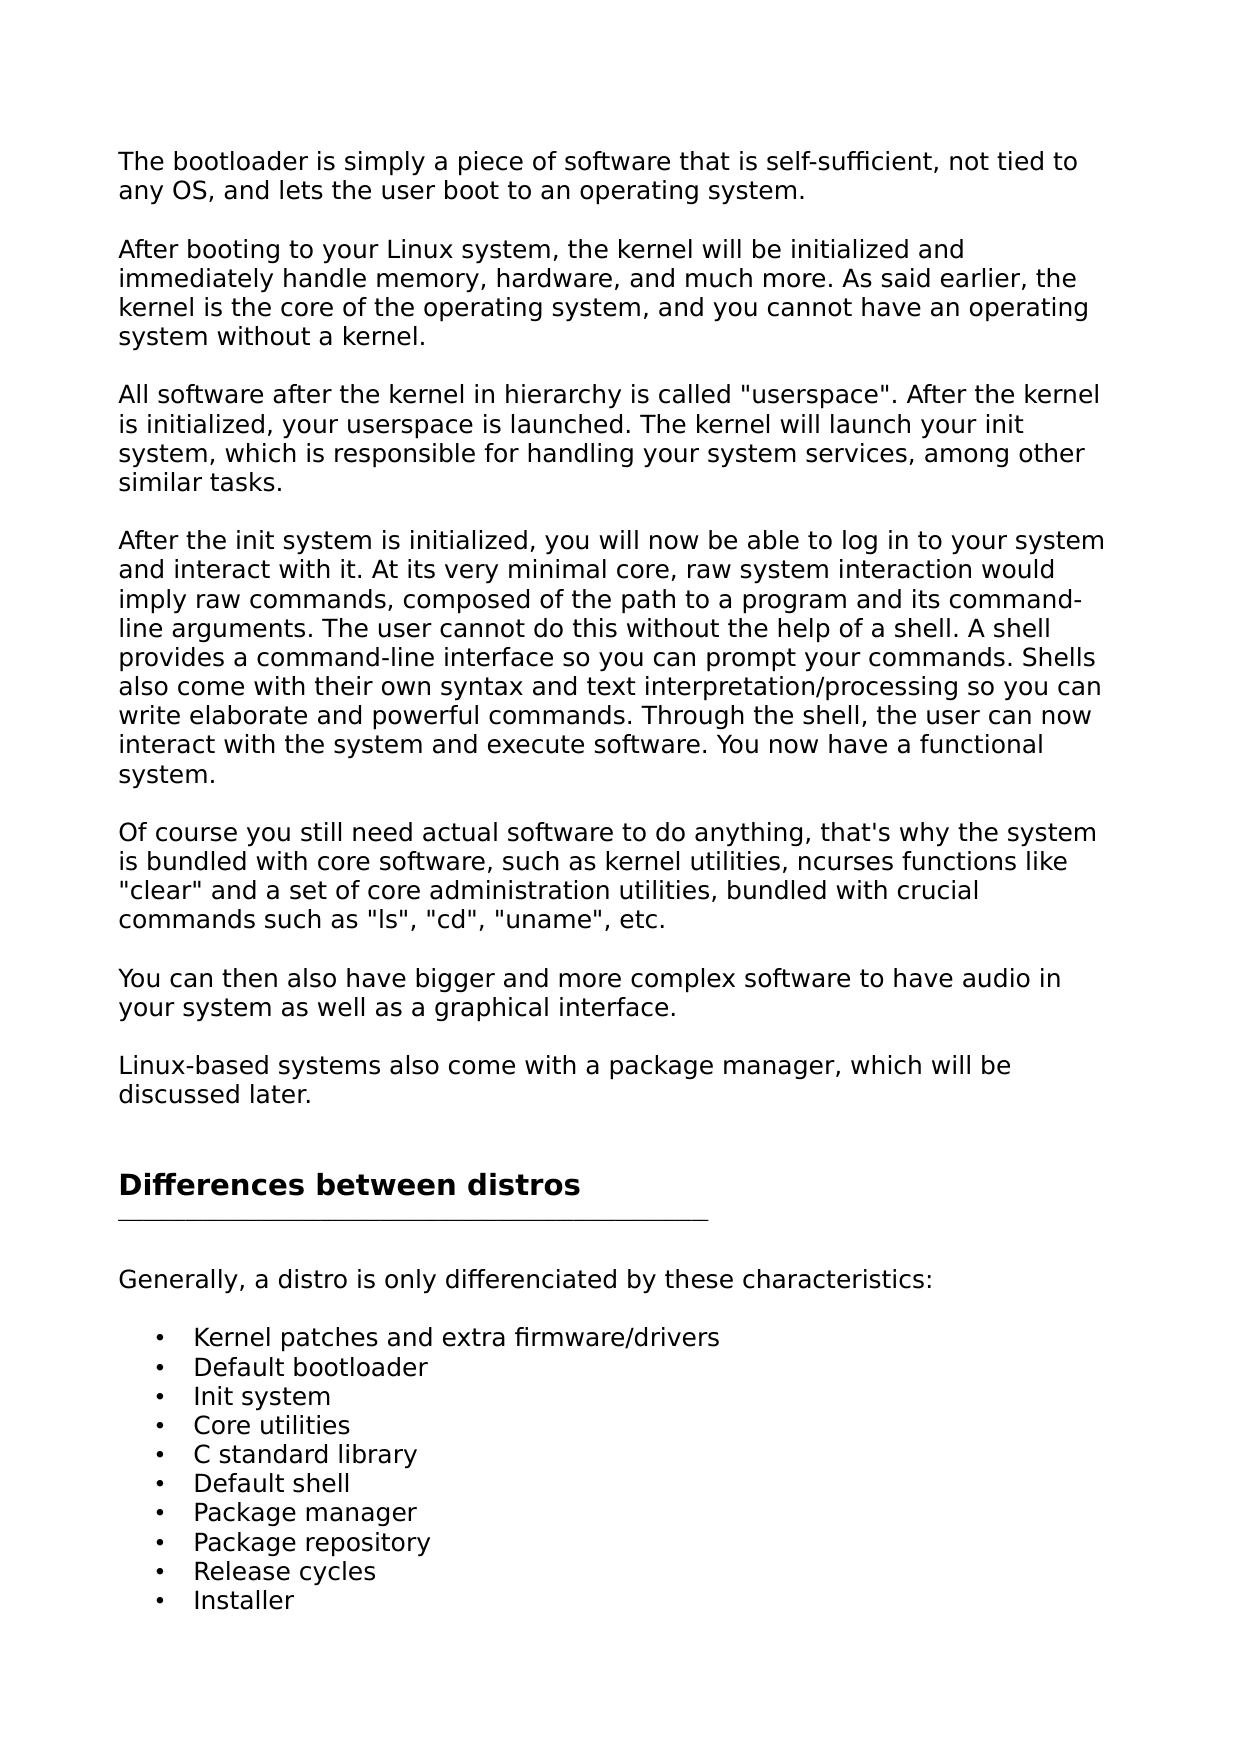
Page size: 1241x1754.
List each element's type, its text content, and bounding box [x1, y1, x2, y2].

text Linux-based systems also come with a package manager, which will be discussed later. [118, 1051, 1122, 1110]
list Release cycles [156, 1557, 1122, 1586]
list Init system [156, 1382, 1122, 1411]
list Core utilities [156, 1411, 1122, 1440]
text All software after the kernel in hierarchy is called "userspace". After the kernel is initialized, your userspace is launched. The kernel will launch your init system, which is responsible for handling your system services, among other similar tasks. [118, 381, 1122, 497]
text Generally, a distro is only differenciated by these characteristics: [118, 1265, 1122, 1294]
text You can then also have bigger and more complex software to have audio in your system as well as a graphical interface. [118, 964, 1122, 1022]
text The bootloader is simply a piece of software that is self-sufficient, not tied to any OS, and lets the user boot to an operating system. [118, 147, 1122, 206]
text ______________________________________________________________________ [118, 1202, 1122, 1236]
text Differences between distros [118, 1168, 1122, 1202]
list Installer [156, 1586, 1122, 1615]
list Kernel patches and extra firmware/drivers [156, 1323, 1122, 1353]
list Package repository [156, 1528, 1122, 1557]
list Package manager [156, 1498, 1122, 1528]
text After booting to your Linux system, the kernel will be initialized and immediately handle memory, hardware, and much more. As said earlier, the kernel is the core of the operating system, and you cannot have an operating system without a kernel. [118, 235, 1122, 351]
list Default shell [156, 1469, 1122, 1498]
text After the init system is initialized, you will now be able to log in to your system and interact with it. At its very minimal core, raw system interaction would imply raw commands, composed of the path to a program and its command-line arguments. The user cannot do this without the help of a shell. A shell provides a command-line interface so you can prompt your commands. Shells also come with their own syntax and text interpretation/processing so you can write elaborate and powerful commands. Through the shell, the user can now interact with the system and execute software. You now have a functional system. [118, 526, 1122, 789]
list Default bootloader [156, 1353, 1122, 1382]
text Of course you still need actual software to do anything, that's why the system is bundled with core software, such as kernel utilities, ncurses functions like "clear" and a set of core administration utilities, bundled with crucial commands such as "ls", "cd", "uname", etc. [118, 818, 1122, 935]
list C standard library [156, 1440, 1122, 1469]
